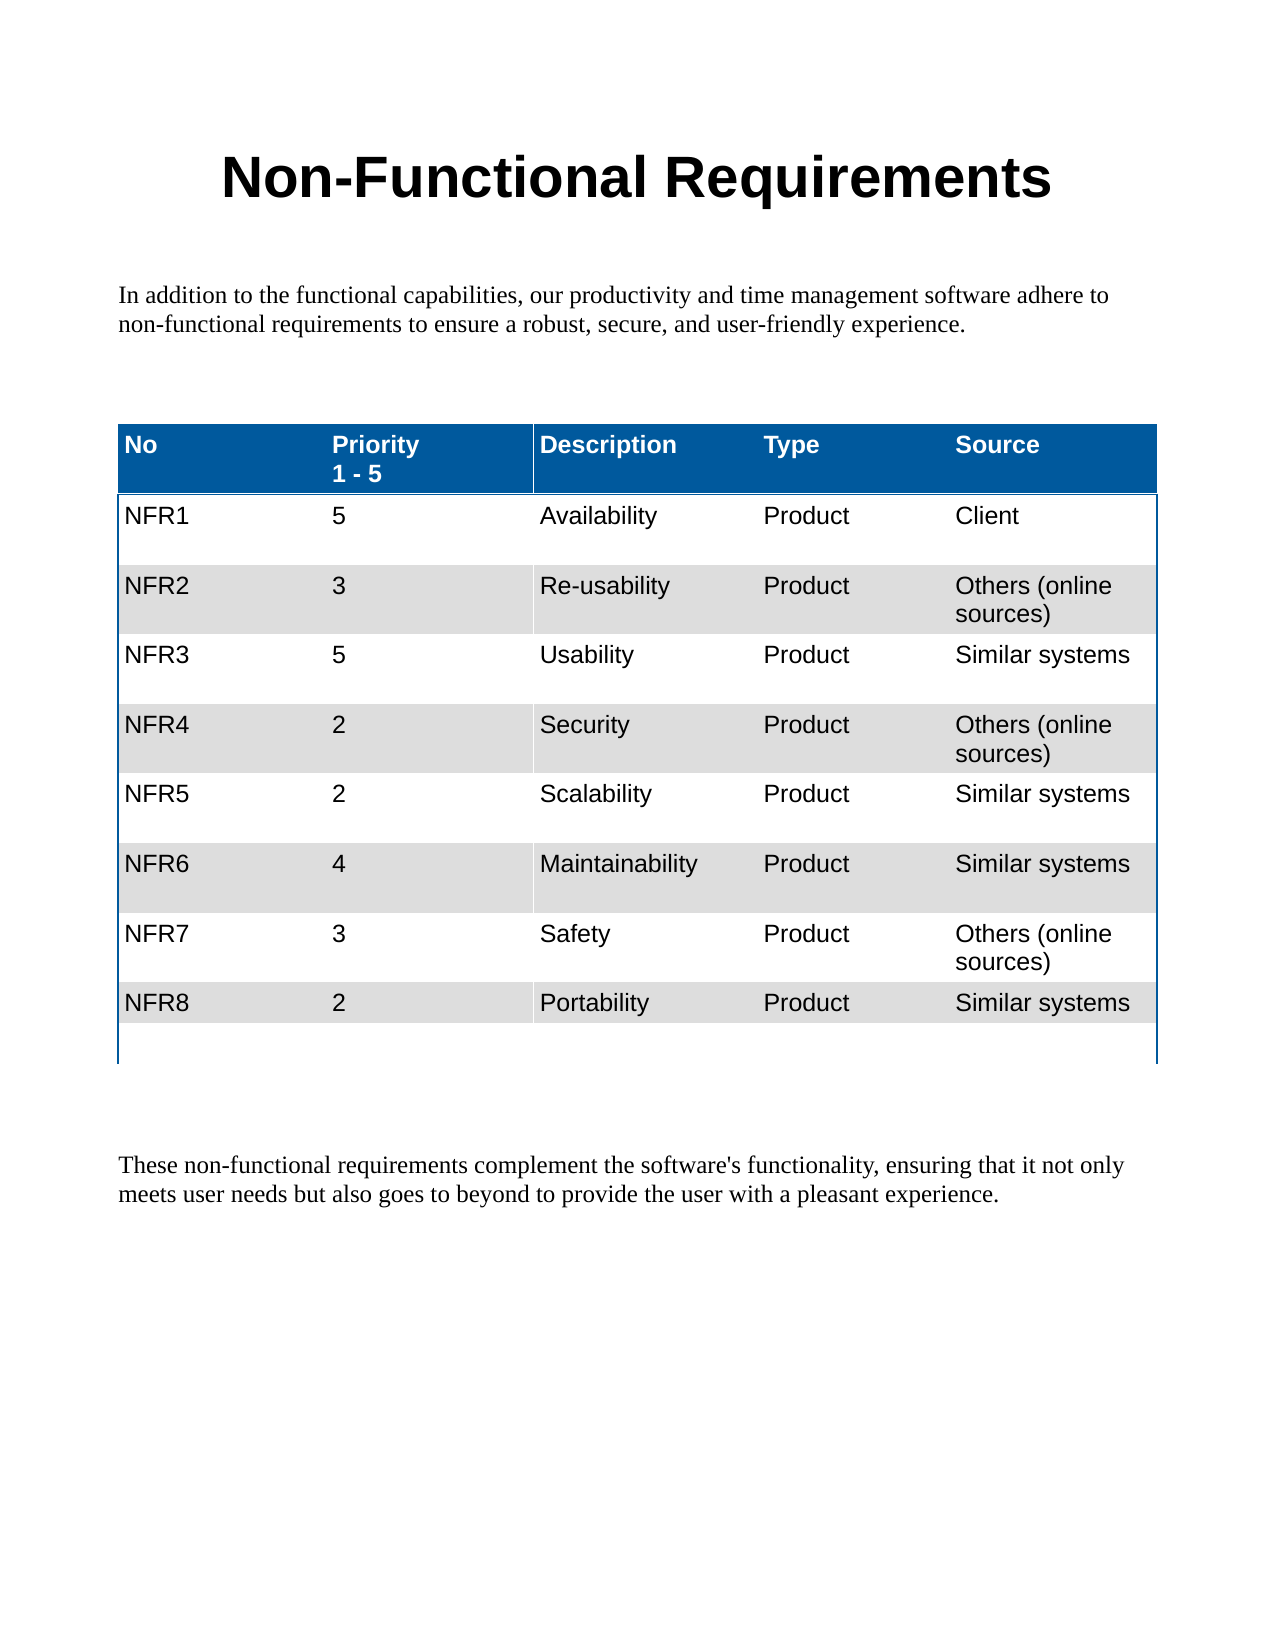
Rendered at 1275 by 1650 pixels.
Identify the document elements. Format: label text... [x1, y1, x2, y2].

table_cell [326, 1023, 533, 1064]
table_cell Others (online sources) [949, 913, 1156, 982]
table_cell Others (online sources) [949, 704, 1156, 773]
table_cell Similar systems [949, 634, 1156, 704]
table_cell NFR1 [119, 495, 326, 565]
table_cell Usability [534, 634, 757, 704]
table_cell Similar systems [949, 774, 1156, 843]
table_cell Product [757, 982, 949, 1023]
table_cell Product [757, 774, 949, 843]
table_cell Similar systems [949, 982, 1156, 1023]
table_cell Scalability [534, 774, 757, 843]
table_cell 2 [326, 704, 533, 773]
table_cell 4 [326, 843, 533, 913]
table_cell 3 [326, 913, 533, 982]
table_cell Similar systems [949, 843, 1156, 913]
table_cell Others (online sources) [949, 565, 1156, 634]
table_cell 2 [326, 774, 533, 843]
table_cell [949, 1023, 1156, 1064]
text In addition to the functional capabilities, our productivity and time management software adhere to non-functional requirements to ensure a robust, secure, and user-friendly experience. [118, 280, 1157, 338]
table_cell NFR3 [119, 634, 326, 704]
table_cell Security [534, 704, 757, 773]
table_header Description [534, 424, 757, 493]
table_cell Product [757, 565, 949, 634]
table_cell Portability [534, 982, 757, 1023]
table_cell 3 [326, 565, 533, 634]
table_cell NFR6 [119, 843, 326, 913]
table_cell 5 [326, 495, 533, 565]
table_cell Re-usability [534, 565, 757, 634]
table_cell Client [949, 495, 1156, 565]
title Non-Functional Requirements [118, 143, 1157, 210]
table_cell NFR5 [119, 774, 326, 843]
table_cell Availability [534, 495, 757, 565]
table_cell NFR8 [119, 982, 326, 1023]
table_cell [119, 1023, 326, 1064]
table_cell [534, 1023, 757, 1064]
table_cell NFR7 [119, 913, 326, 982]
table_cell NFR2 [119, 565, 326, 634]
table_cell Product [757, 704, 949, 773]
table_cell Product [757, 495, 949, 565]
table_header Priority 1 - 5 [326, 424, 533, 493]
table_header No [118, 424, 326, 493]
table_header Source [949, 424, 1157, 493]
table_cell Safety [534, 913, 757, 982]
table_cell Product [757, 843, 949, 913]
table_cell Product [757, 913, 949, 982]
table_header Type [757, 424, 949, 493]
table_cell 5 [326, 634, 533, 704]
table_cell [757, 1023, 949, 1064]
table_cell 2 [326, 982, 533, 1023]
text These non-functional requirements complement the software's functionality, ensuring that it not only meets user needs but also goes to beyond to provide the user with a pleasant experience. [118, 1150, 1157, 1208]
table_cell NFR4 [119, 704, 326, 773]
table_cell Product [757, 634, 949, 704]
table_cell Maintainability [534, 843, 757, 913]
